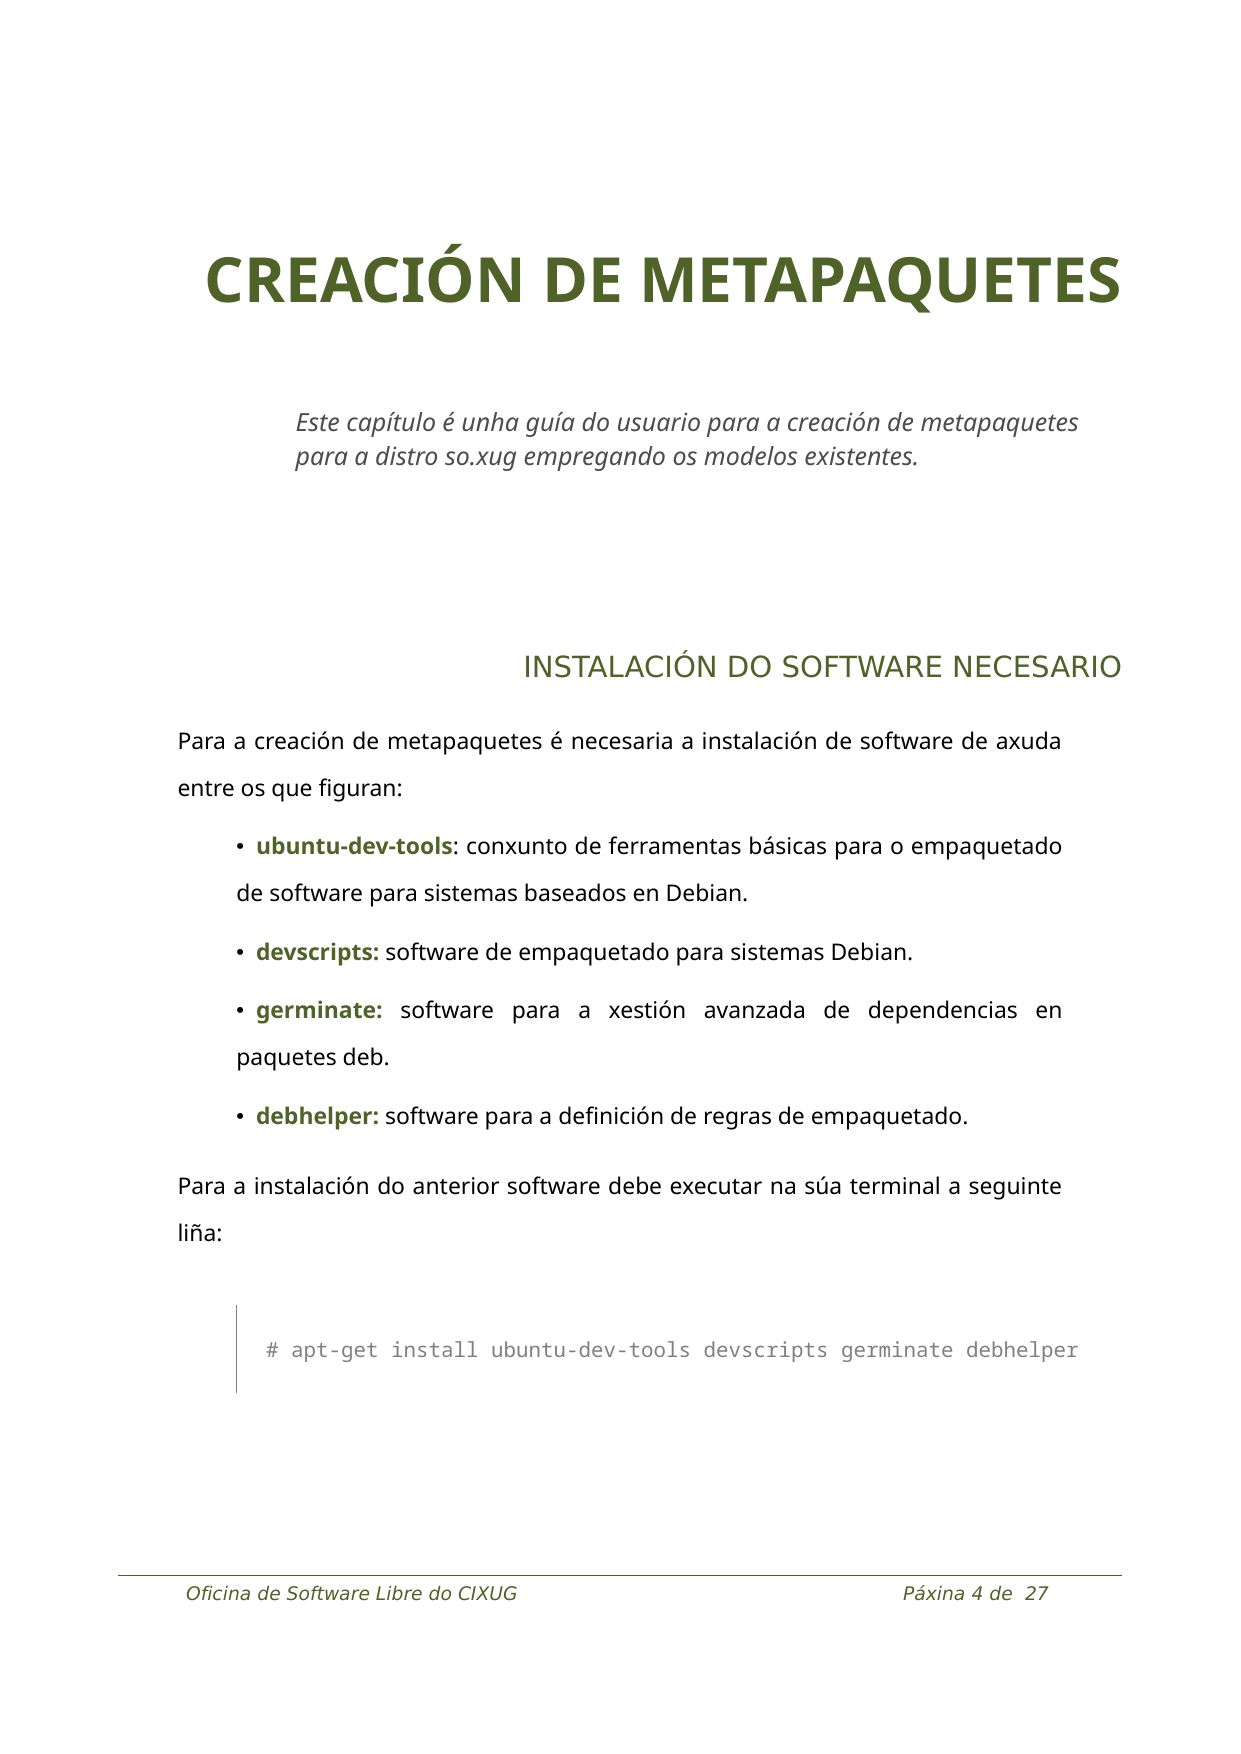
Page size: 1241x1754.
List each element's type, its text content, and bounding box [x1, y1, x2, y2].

list germinate: software para a xestión avanzada de dependencias en paquetes deb. [236, 994, 1063, 1072]
subtitle Creación de metapaquetes [118, 236, 1122, 321]
text Este capítulo é unha guía do usuario para a creación de metapaquetes para a distro so.xug empregando os modelos existentes. [295, 405, 1122, 473]
text Para a creación de metapaquetes é necesaria a instalación de software de axuda entre os que figuran: [177, 724, 1063, 803]
list ubuntu-dev-tools: conxunto de ferramentas básicas para o empaquetado de software para sistemas baseados en Debian. [236, 830, 1063, 908]
list debhelper: software para a definición de regras de empaquetado. [236, 1100, 1063, 1131]
text # apt-get install ubuntu-dev-tools devscripts germinate debhelper [237, 1305, 1122, 1393]
subtitle Instalación do software necesario [118, 650, 1122, 684]
list devscripts: software de empaquetado para sistemas Debian. [236, 936, 1063, 967]
text Para a instalación do anterior software debe executar na súa terminal a seguinte liña: [177, 1170, 1063, 1248]
